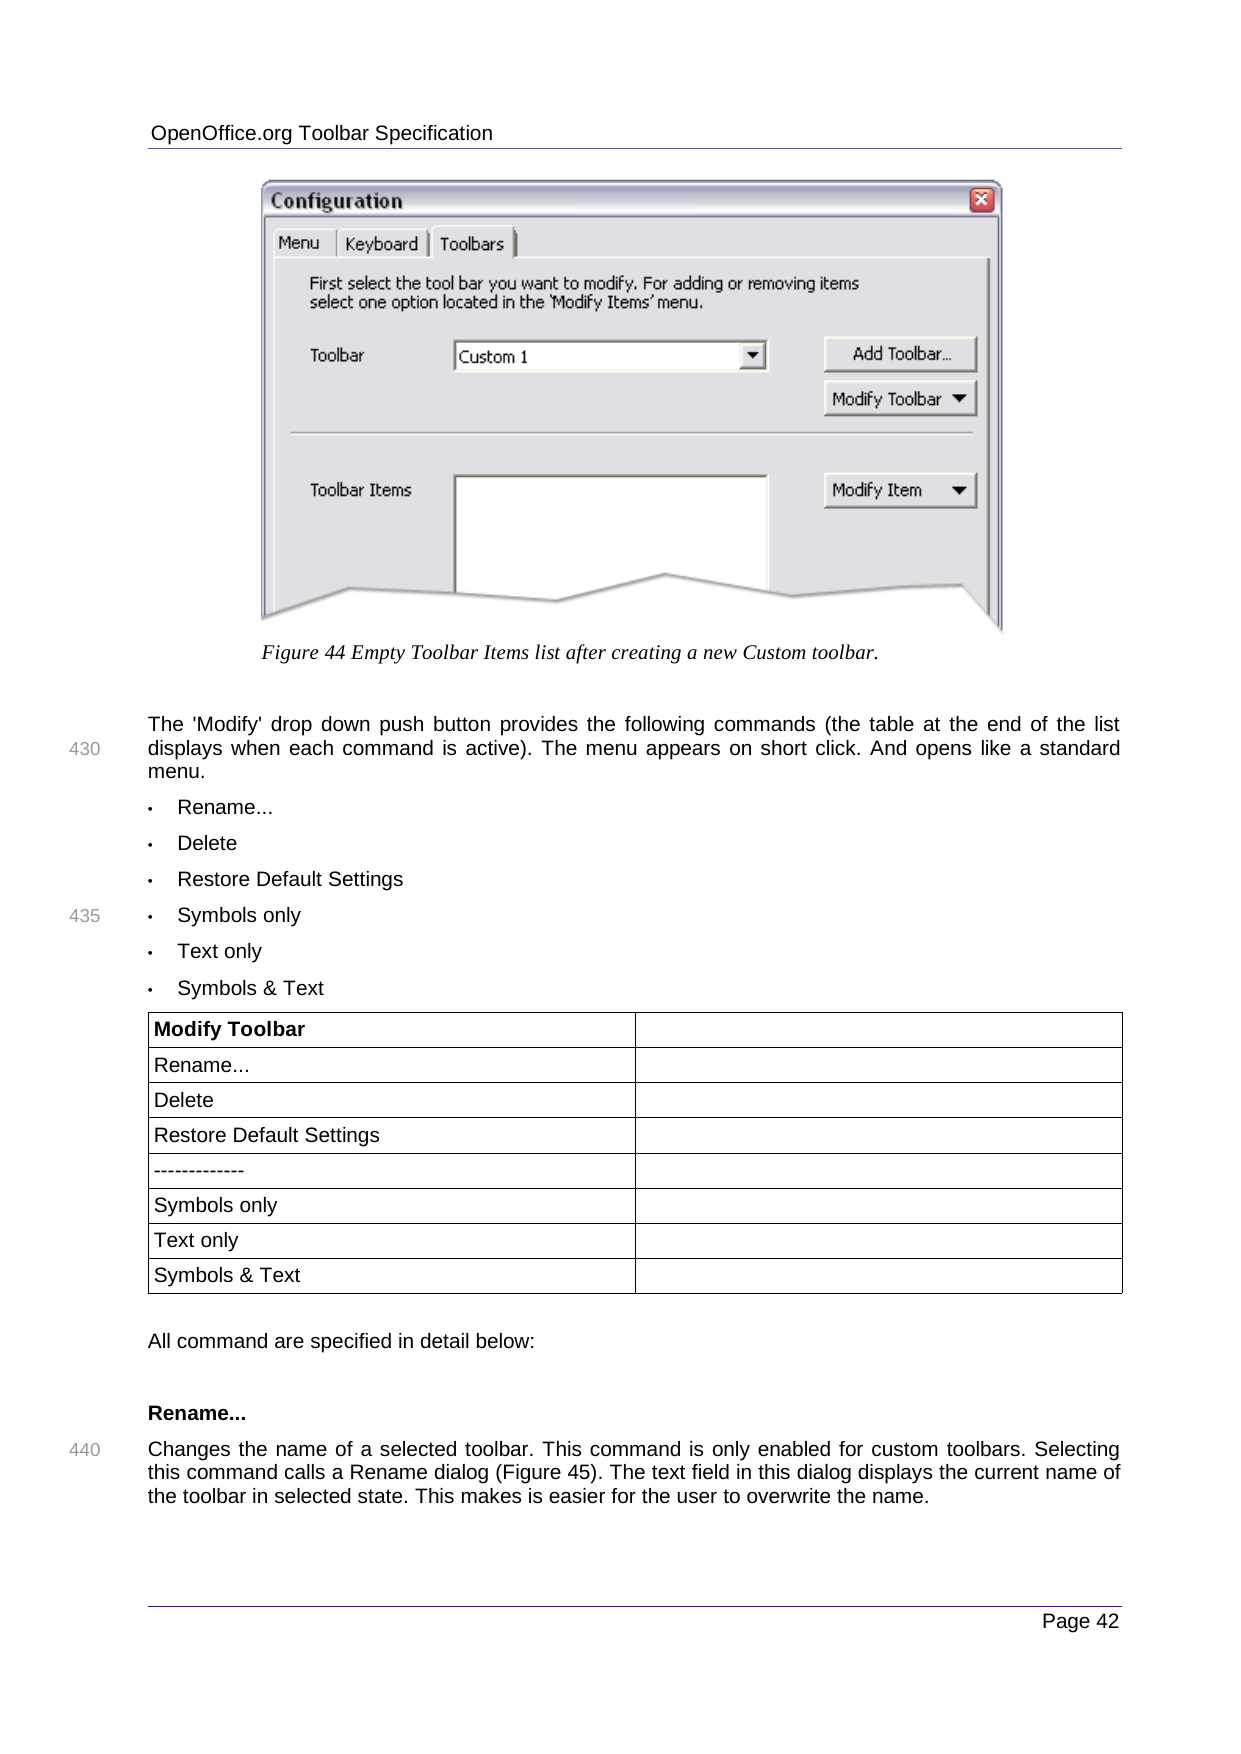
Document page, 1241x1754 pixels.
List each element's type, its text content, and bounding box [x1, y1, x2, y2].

table_cell Rename... [149, 1048, 635, 1082]
table_cell ------------- [149, 1154, 635, 1188]
table_cell Restore Default Settings [149, 1118, 635, 1153]
text Rename... [148, 1401, 1122, 1425]
table_cell [636, 1118, 1122, 1153]
text All command are specified in detail below: [148, 1329, 1122, 1353]
table_cell [636, 1083, 1122, 1117]
table_cell [636, 1259, 1122, 1293]
table_cell Text only [149, 1224, 635, 1258]
list Text only [148, 940, 1122, 963]
table_cell [636, 1048, 1122, 1082]
table_cell Symbols only [149, 1189, 635, 1223]
list Symbols & Text [148, 976, 1122, 999]
list Symbols only [148, 904, 1122, 927]
text Figure 44 Empty Toolbar Items list after creating a new Custom toolbar. [261, 642, 1008, 664]
text The 'Modify' drop down push button provides the following commands (the table at the end of the list displays when each command is active). The menu appears on short click. And opens like a standard menu. [148, 713, 1122, 783]
list Rename... [148, 796, 1122, 819]
table_cell Delete [149, 1083, 635, 1117]
table_cell [636, 1224, 1122, 1258]
list Restore Default Settings [148, 868, 1122, 891]
list Delete [148, 832, 1122, 855]
table_header [636, 1013, 1122, 1047]
table_cell [636, 1154, 1122, 1188]
table_header Modify Toolbar [149, 1013, 635, 1047]
table_cell [636, 1189, 1122, 1223]
table_cell Symbols & Text [149, 1259, 635, 1293]
text Changes the name of a selected toolbar. This command is only enabled for custom toolbars. Selecting this command calls a Rename dialog (Figure 45). The text field in this dialog displays the current name of the toolbar in selected state. This makes is easier for the user to overwrite the name. [148, 1437, 1122, 1508]
